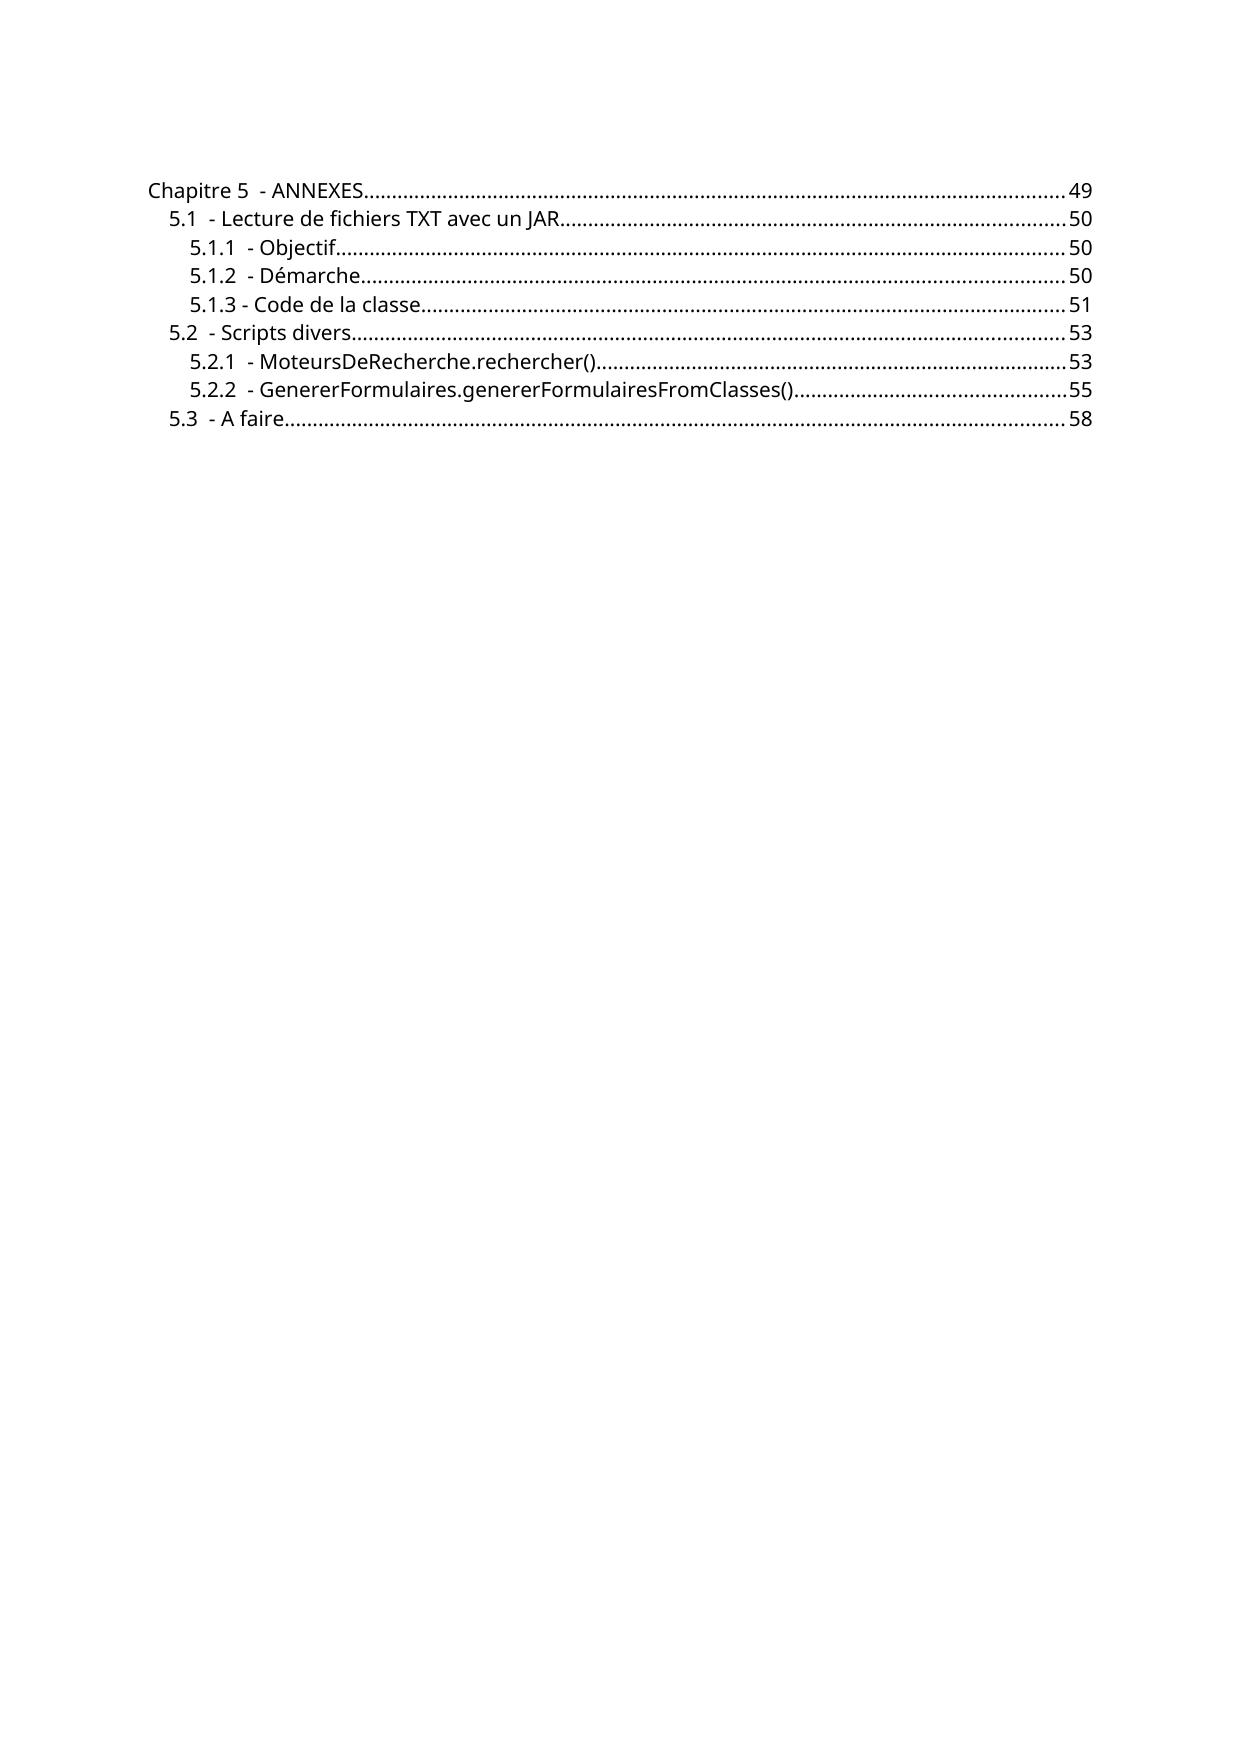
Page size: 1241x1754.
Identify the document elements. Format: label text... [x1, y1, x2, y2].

text 5.2.1 - MoteursDeRecherche.rechercher() 53 [189, 347, 1092, 375]
text 5.2.2 - GenererFormulaires.genererFormulairesFromClasses() 55 [189, 375, 1092, 404]
text 5.1.1 - Objectif 50 [189, 233, 1092, 261]
text 5.3 - A faire 58 [168, 404, 1092, 432]
text 5.2 - Scripts divers 53 [168, 318, 1092, 347]
text 5.1 - Lecture de fichiers TXT avec un JAR 50 [168, 204, 1092, 233]
text Chapitre 5 - ANNEXES 49 [148, 176, 1092, 204]
text 5.1.2 - Démarche 50 [189, 261, 1092, 290]
text 5.1.3 - Code de la classe 51 [189, 290, 1092, 318]
